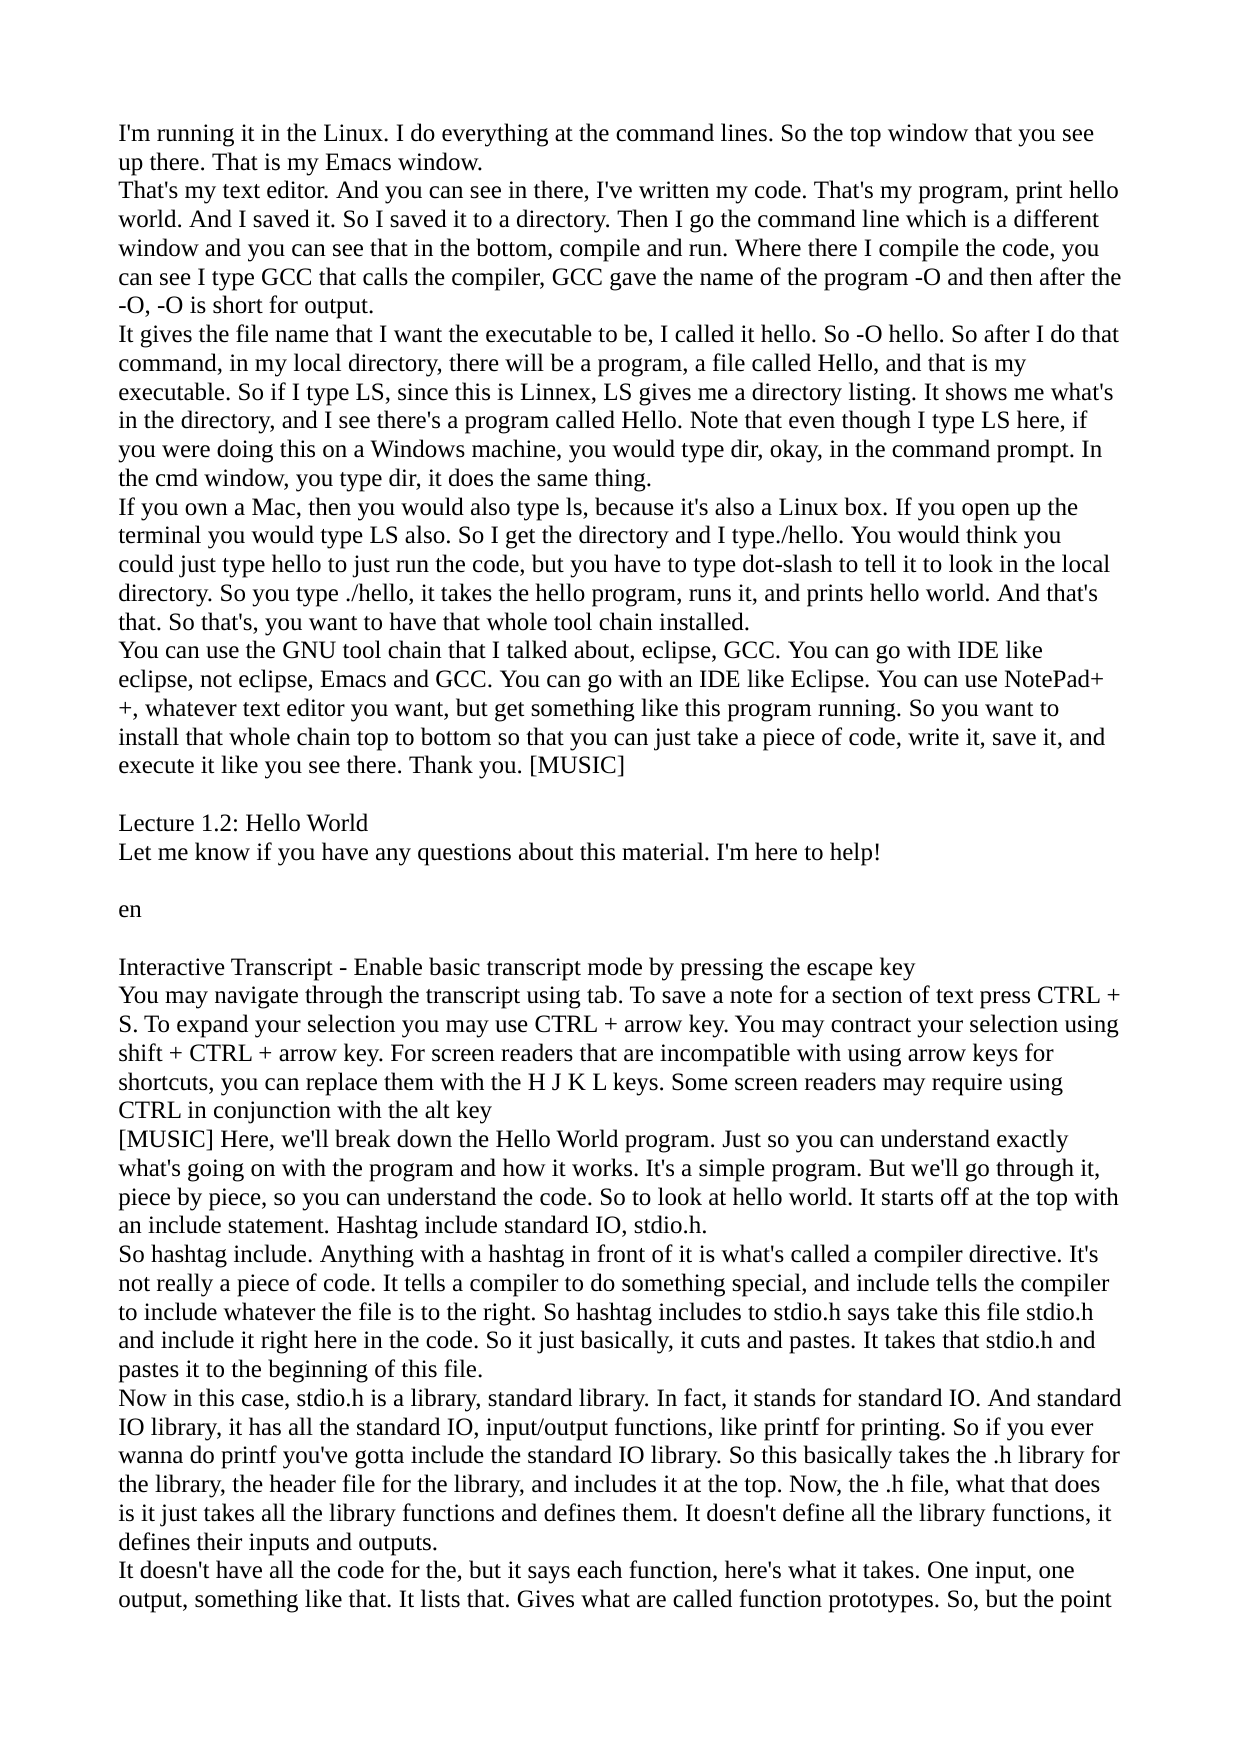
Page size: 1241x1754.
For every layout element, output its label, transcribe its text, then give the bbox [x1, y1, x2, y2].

text ​That's my text editor. ​And you can see in there, I've written my code. ​That's my program, print hello world. ​And I saved it. ​So I saved it to a directory. ​Then I go the command line which is a different window and ​you can see that in the bottom, compile and run. ​Where there I compile the code, you can see I type GCC that calls the compiler, ​GCC gave the name of the program -O and then after the -O, -O is short for output. [118, 176, 1122, 319]
text ​ [118, 923, 1122, 952]
text ​If you own a Mac, then you would also type ls, because it's also a Linux box. ​If you open up the terminal you would type LS also. ​So I get the directory and I type./hello. ​You would think you could just type hello to just run the code, but ​you have to type dot-slash to tell it to look in the local directory. ​So you type ./hello, it takes the hello program, runs it, and prints hello world. ​And that's that. ​So that's, you want to have that whole tool chain installed. [118, 492, 1122, 636]
text ​Now in this case, stdio.h is a library, standard library. ​In fact, it stands for standard IO. ​And standard IO library, it has all the standard IO, input/output functions, ​like printf for printing. ​So if you ever wanna do printf you've gotta include the standard IO library. ​So this basically takes the .h library for the library, the header file for ​the library, and includes it at the top. ​Now, the .h file, what that does is it just takes all the library functions and ​defines them. ​It doesn't define all the library functions, ​it defines their inputs and outputs. [118, 1383, 1122, 1556]
text Let me know if you have any questions about this material. I'm here to help! [118, 837, 1122, 866]
text ​It doesn't have all the code for the, but ​it says each function, here's what it takes. ​One input, one output, something like that. ​It lists that. ​Gives what are called function prototypes. ​So, but the point [118, 1556, 1122, 1613]
text I'm running it in the Linux. ​I do everything at the command lines. ​So the top window that you see up there. ​That is my Emacs window. [118, 118, 1122, 176]
text en [118, 894, 1122, 923]
text ​So hashtag include. ​Anything with a hashtag in front of it is what's called a compiler directive. ​It's not really a piece of code. ​It tells a compiler to do something special, and ​include tells the compiler to include whatever the file is to the right. ​So hashtag includes to stdio.h says take this file stdio.h and ​include it right here in the code. ​So it just basically, it cuts and pastes. ​It takes that stdio.h and pastes it to the beginning of this file. [118, 1239, 1122, 1383]
text Lecture 1.2: Hello World [118, 808, 1122, 837]
text Interactive Transcript - Enable basic transcript mode by pressing the escape key [118, 952, 1122, 981]
text ​[MUSIC] ​Here, we'll break down the Hello World program. ​Just so you can understand exactly what's going on with the program and ​how it works. ​It's a simple program. ​But we'll go through it, piece by piece, so you can understand the code. ​So to look at hello world. ​It starts off at the top with an include statement. ​Hashtag include standard IO, stdio.h. [118, 1124, 1122, 1239]
text You may navigate through the transcript using tab. To save a note for a section of text press CTRL + S. To expand your selection you may use CTRL + arrow key. You may contract your selection using shift + CTRL + arrow key. For screen readers that are incompatible with using arrow keys for shortcuts, you can replace them with the H J K L keys. Some screen readers may require using CTRL in conjunction with the alt key [118, 981, 1122, 1124]
text ​You can use the GNU tool chain that I talked about, eclipse, GCC. ​You can go with IDE like eclipse, not eclipse, Emacs and GCC. ​You can go with an IDE like Eclipse. ​You can use NotePad++, ​whatever text editor you want, but get something like this program running. ​So you want to install that whole chain top to bottom so that you can just take ​a piece of code, write it, save it, and execute it like you see there. ​Thank you. ​[MUSIC] [118, 636, 1122, 779]
text ​It gives the file name that I want the executable to be, I called it hello. ​So -O hello. So after I do that command, in my local ​directory, there will be a program, a file called Hello, and that is my executable. ​So if I type LS, since this is Linnex, LS gives me a directory listing. ​It shows me what's in the directory, and I see there's a program called Hello. ​Note that even though I type LS here, if you were doing this on a Windows machine, ​you would type dir, okay, in the command prompt. ​In the cmd window, you type dir, it does the same thing. [118, 319, 1122, 492]
